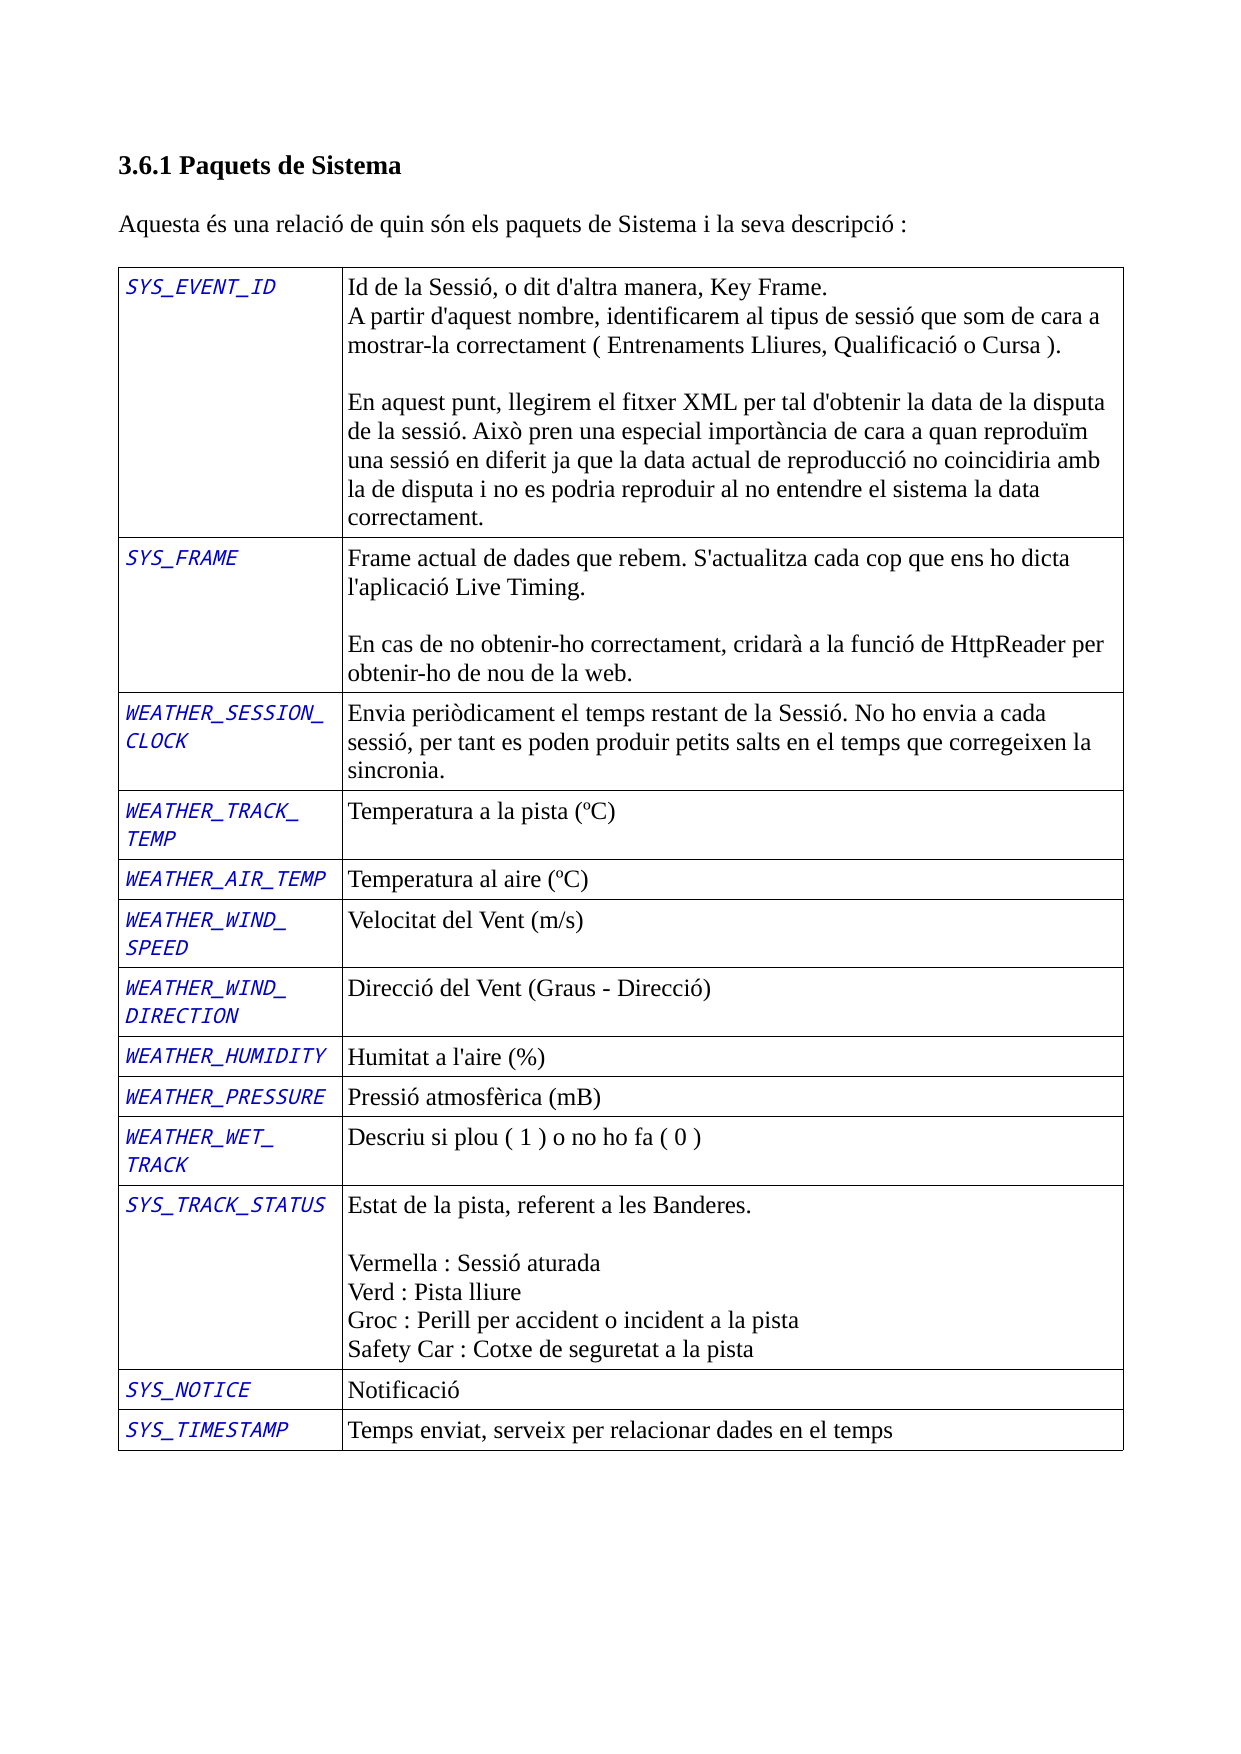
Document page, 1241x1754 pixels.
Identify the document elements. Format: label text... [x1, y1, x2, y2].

table_cell WEATHER_TRACK_ TEMP [119, 791, 342, 858]
table_cell Pressió atmosfèrica (mB) [343, 1077, 1123, 1116]
table_cell SYS_FRAME [119, 538, 342, 692]
table_cell Velocitat del Vent (m/s) [343, 900, 1123, 967]
table_cell Estat de la pista, referent a les Banderes. Vermella : Sessió aturada Verd : Pista lliure Groc : Perill per accident o incident a la pista Safety Car : Cotxe de seguretat a la pista [343, 1186, 1123, 1369]
table_cell Direcció del Vent (Graus - Direcció) [343, 968, 1123, 1036]
text Aquesta és una relació de quin són els paquets de Sistema i la seva descripció : [118, 209, 1122, 238]
table_cell Envia periòdicament el temps restant de la Sessió. No ho envia a cada sessió, per tant es poden produir petits salts en el temps que corregeixen la sincronia. [343, 693, 1123, 790]
table_cell Temperatura al aire (ºC) [343, 860, 1123, 899]
table_cell Temps enviat, serveix per relacionar dades en el temps [343, 1410, 1123, 1449]
table_header Id de la Sessió, o dit d'altra manera, Key Frame. A partir d'aquest nombre, identificarem al tipus de sessió que som de cara a mostrar-la correctament ( Entrenaments Lliures, Qualificació o Cursa ). En aquest punt, llegirem el fitxer XML per tal d'obtenir la data de la disputa de la sessió. Això pren una especial importància de cara a quan reproduïm una sessió en diferit ja que la data actual de reproducció no coincidiria amb la de disputa i no es podria reproduir al no entendre el sistema la data correctament. [343, 268, 1123, 537]
table_cell Humitat a l'aire (%) [343, 1037, 1123, 1076]
table_cell Temperatura a la pista (ºC) [343, 791, 1123, 858]
text 3.6.1 Paquets de Sistema [118, 149, 1122, 180]
table_cell WEATHER_AIR_TEMP [119, 860, 342, 899]
table_cell Notificació [343, 1370, 1123, 1409]
table_header SYS_EVENT_ID [119, 268, 342, 537]
table_cell Descriu si plou ( 1 ) o no ho fa ( 0 ) [343, 1117, 1123, 1185]
table_cell WEATHER_WIND_ SPEED [119, 900, 342, 967]
table_cell SYS_TIMESTAMP [119, 1410, 342, 1449]
table_cell SYS_TRACK_STATUS [119, 1186, 342, 1369]
table_cell WEATHER_HUMIDITY [119, 1037, 342, 1076]
table_cell WEATHER_WET_ TRACK [119, 1117, 342, 1185]
table_cell WEATHER_SESSION_CLOCK [119, 693, 342, 790]
table_cell SYS_NOTICE [119, 1370, 342, 1409]
table_cell Frame actual de dades que rebem. S'actualitza cada cop que ens ho dicta l'aplicació Live Timing. En cas de no obtenir-ho correctament, cridarà a la funció de HttpReader per obtenir-ho de nou de la web. [343, 538, 1123, 692]
table_cell WEATHER_WIND_ DIRECTION [119, 968, 342, 1036]
table_cell WEATHER_PRESSURE [119, 1077, 342, 1116]
